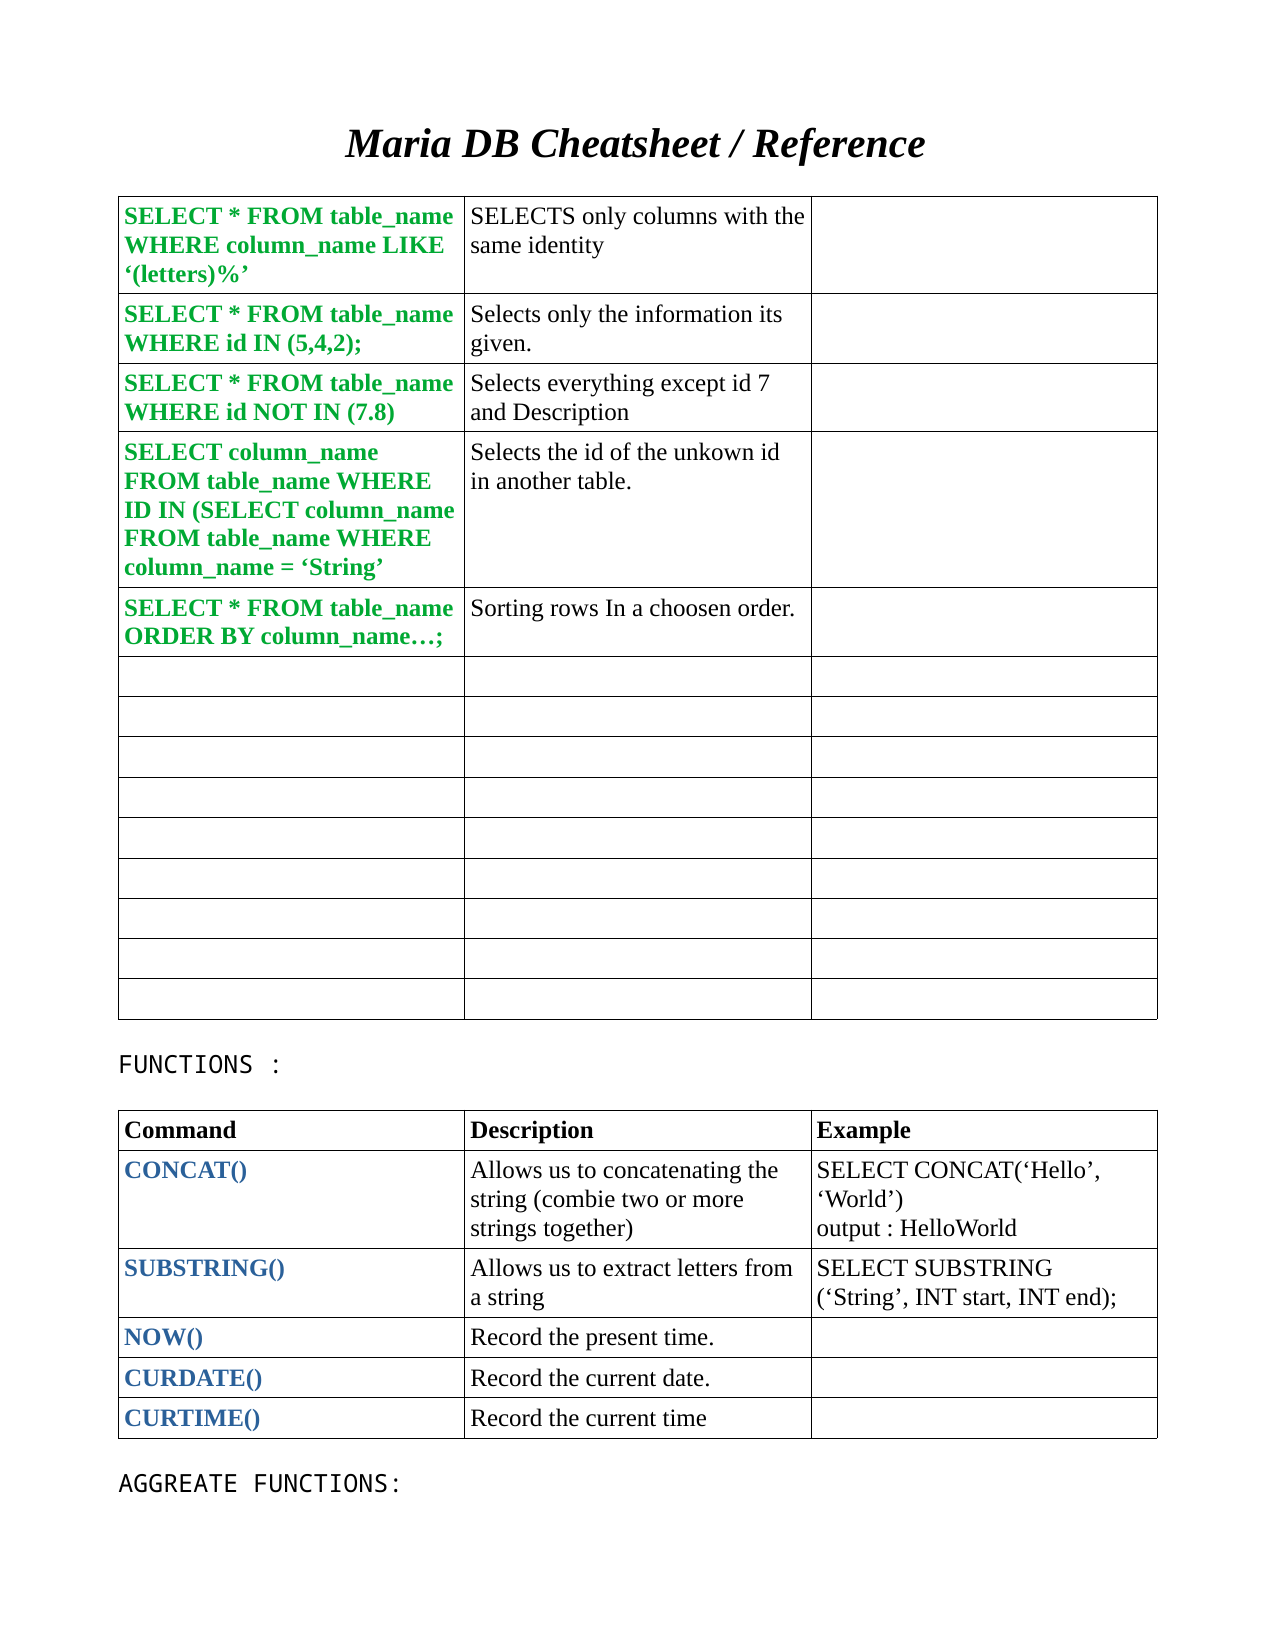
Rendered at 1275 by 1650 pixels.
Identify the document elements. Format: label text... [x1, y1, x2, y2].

table_cell [812, 197, 1157, 293]
table_cell Allows us to extract letters from a string [465, 1249, 811, 1317]
table_cell CONCAT() [119, 1151, 464, 1248]
table_cell [119, 778, 464, 817]
table_cell [465, 818, 811, 857]
table_cell CURTIME() [119, 1398, 464, 1438]
table_cell Selects only the information its given. [465, 294, 811, 362]
table_cell [812, 657, 1157, 696]
table_header Example [812, 1111, 1157, 1150]
table_cell [812, 939, 1157, 978]
text FUNCTIONS : [118, 1047, 1157, 1081]
table_cell [119, 979, 464, 1019]
table_cell SELECT SUBSTRING (‘String’, INT start, INT end); [812, 1249, 1157, 1317]
table_cell [465, 979, 811, 1019]
table_cell [465, 697, 811, 736]
table_cell [812, 859, 1157, 898]
table_cell [812, 737, 1157, 777]
table_cell [812, 697, 1157, 736]
table_cell Selects everything except id 7 and Description [465, 364, 811, 431]
table_cell CURDATE() [119, 1358, 464, 1397]
table_cell Selects the id of the unkown id in another table. [465, 432, 811, 587]
table_cell [465, 657, 811, 696]
table_cell SELECT * FROM table_name WHERE column_name LIKE ‘(letters)%’ [119, 197, 464, 293]
table_cell SELECT CONCAT(‘Hello’, ‘World’) output : HelloWorld [812, 1151, 1157, 1248]
table_header Description [465, 1111, 811, 1150]
table_cell [465, 859, 811, 898]
table_cell [465, 737, 811, 777]
table_cell NOW() [119, 1318, 464, 1357]
table_cell [812, 364, 1157, 431]
table_cell [119, 657, 464, 696]
table_cell SELECTS only columns with the same identity [465, 197, 811, 293]
table_cell [465, 899, 811, 938]
table_cell [465, 778, 811, 817]
table_cell [812, 778, 1157, 817]
table_cell [812, 1398, 1157, 1438]
table_cell [812, 588, 1157, 656]
table_cell [119, 899, 464, 938]
table_header Command [119, 1111, 464, 1150]
table_cell [812, 899, 1157, 938]
table_cell [812, 294, 1157, 362]
table_cell SELECT * FROM table_name WHERE id IN (5,4,2); [119, 294, 464, 362]
table_cell SELECT * FROM table_name WHERE id NOT IN (7.8) [119, 364, 464, 431]
table_cell [812, 1318, 1157, 1357]
table_cell [119, 939, 464, 978]
table_cell [812, 1358, 1157, 1397]
table_cell SELECT * FROM table_name ORDER BY column_name…; [119, 588, 464, 656]
table_cell Sorting rows In a choosen order. [465, 588, 811, 656]
table_cell [119, 697, 464, 736]
table_cell [812, 818, 1157, 857]
table_cell [465, 939, 811, 978]
table_cell [812, 979, 1157, 1019]
table_cell SUBSTRING() [119, 1249, 464, 1317]
table_cell Record the current time [465, 1398, 811, 1438]
table_cell SELECT column_name FROM table_name WHERE ID IN (SELECT column_name FROM table_name WHERE column_name = ‘String’ [119, 432, 464, 587]
table_cell [119, 818, 464, 857]
table_cell Record the current date. [465, 1358, 811, 1397]
table_cell [119, 859, 464, 898]
text AGGREATE FUNCTIONS: [118, 1466, 1157, 1500]
table_cell Record the present time. [465, 1318, 811, 1357]
table_cell [812, 432, 1157, 587]
table_cell Allows us to concatenating the string (combie two or more strings together) [465, 1151, 811, 1248]
table_cell [119, 737, 464, 777]
